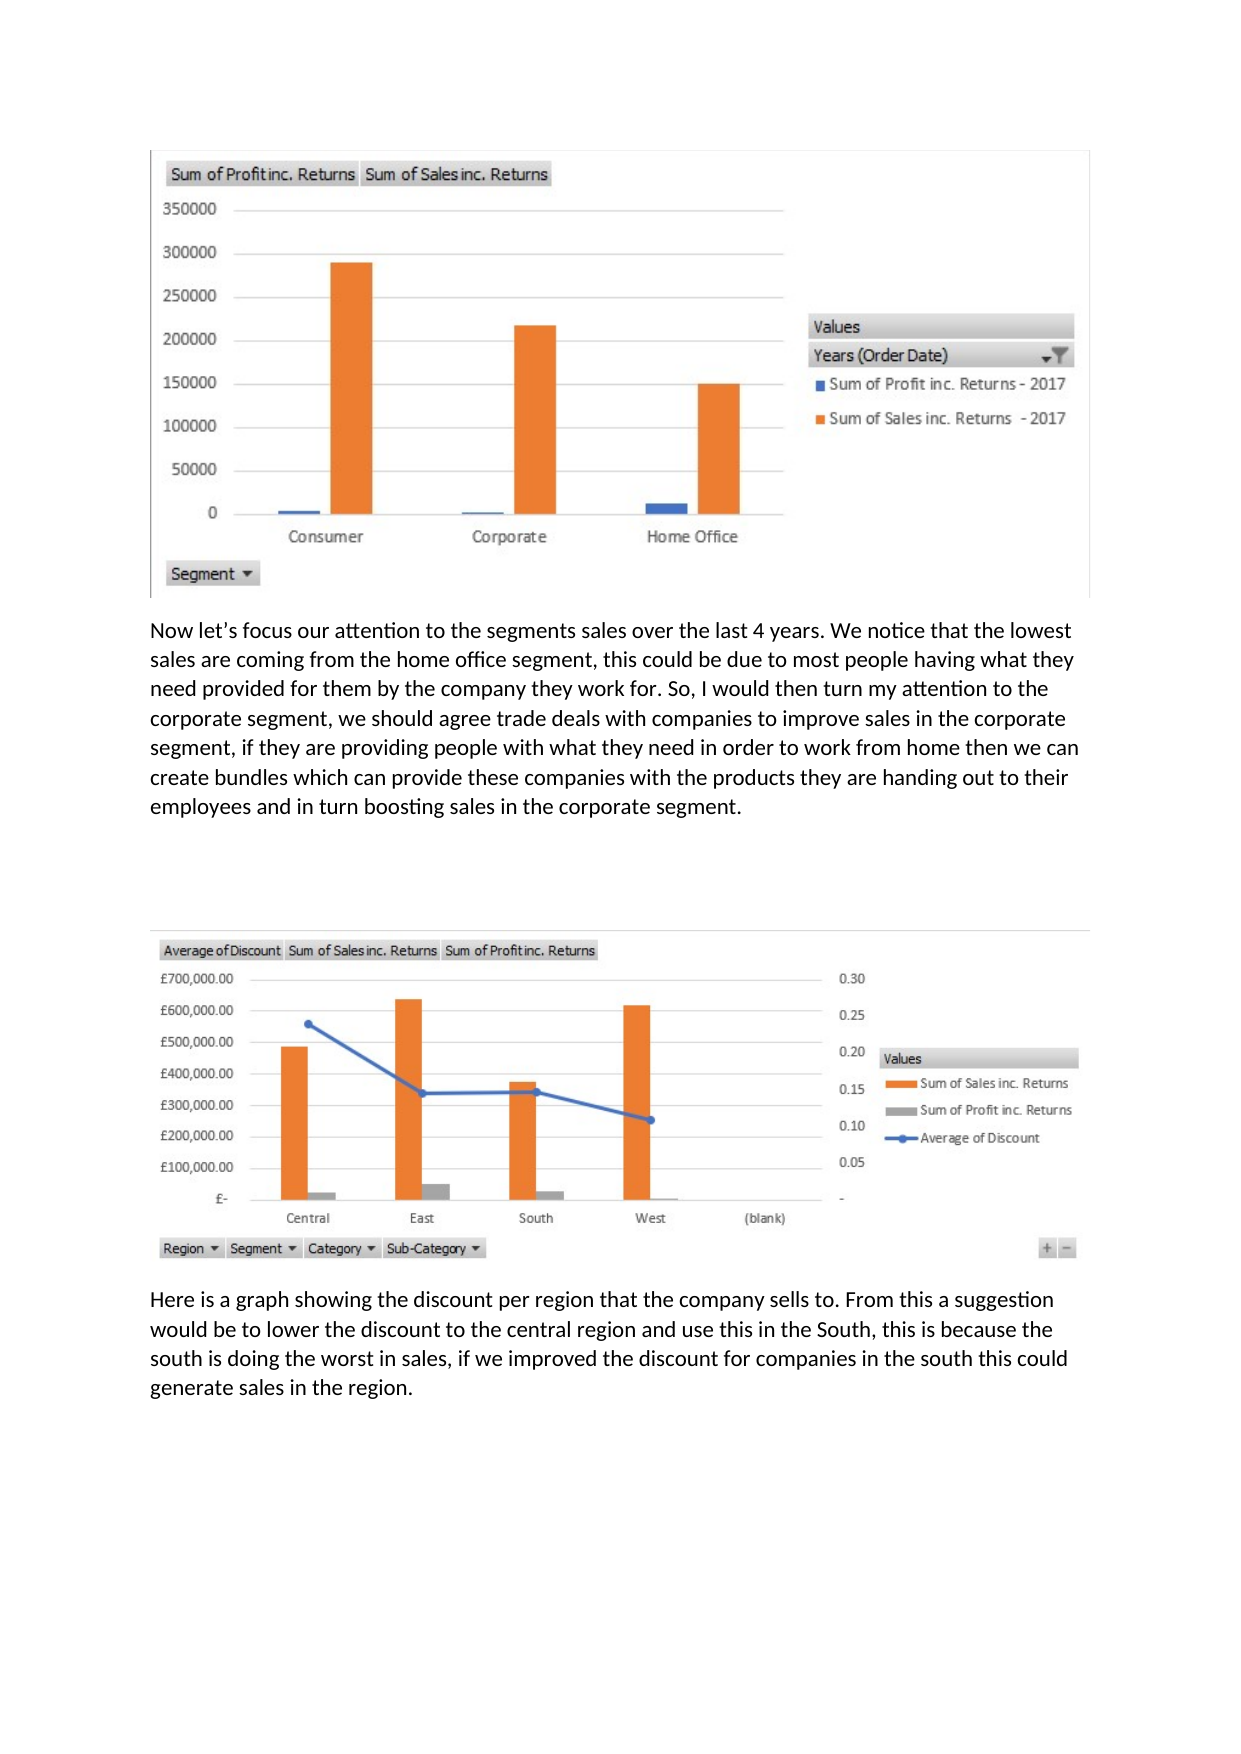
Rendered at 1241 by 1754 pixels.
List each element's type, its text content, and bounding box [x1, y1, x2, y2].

text Now let’s focus our attention to the segments sales over the last 4 years. We notice that the lowest sales are coming from the home office segment, this could be due to most people having what they need provided for them by the company they work for. So, I would then turn my attention to the corporate segment, we should agree trade deals with companies to improve sales in the corporate segment, if they are providing people with what they need in order to work from home then we can create bundles which can provide these companies with the products they are handing out to their employees and in turn boosting sales in the corporate segment. [150, 616, 1090, 820]
text Here is a graph showing the discount per region that the company sells to. From this a suggestion would be to lower the discount to the central region and use this in the South, this is because the south is doing the worst in sales, if we improved the discount for companies in the south this could generate sales in the region. [150, 1285, 1090, 1402]
